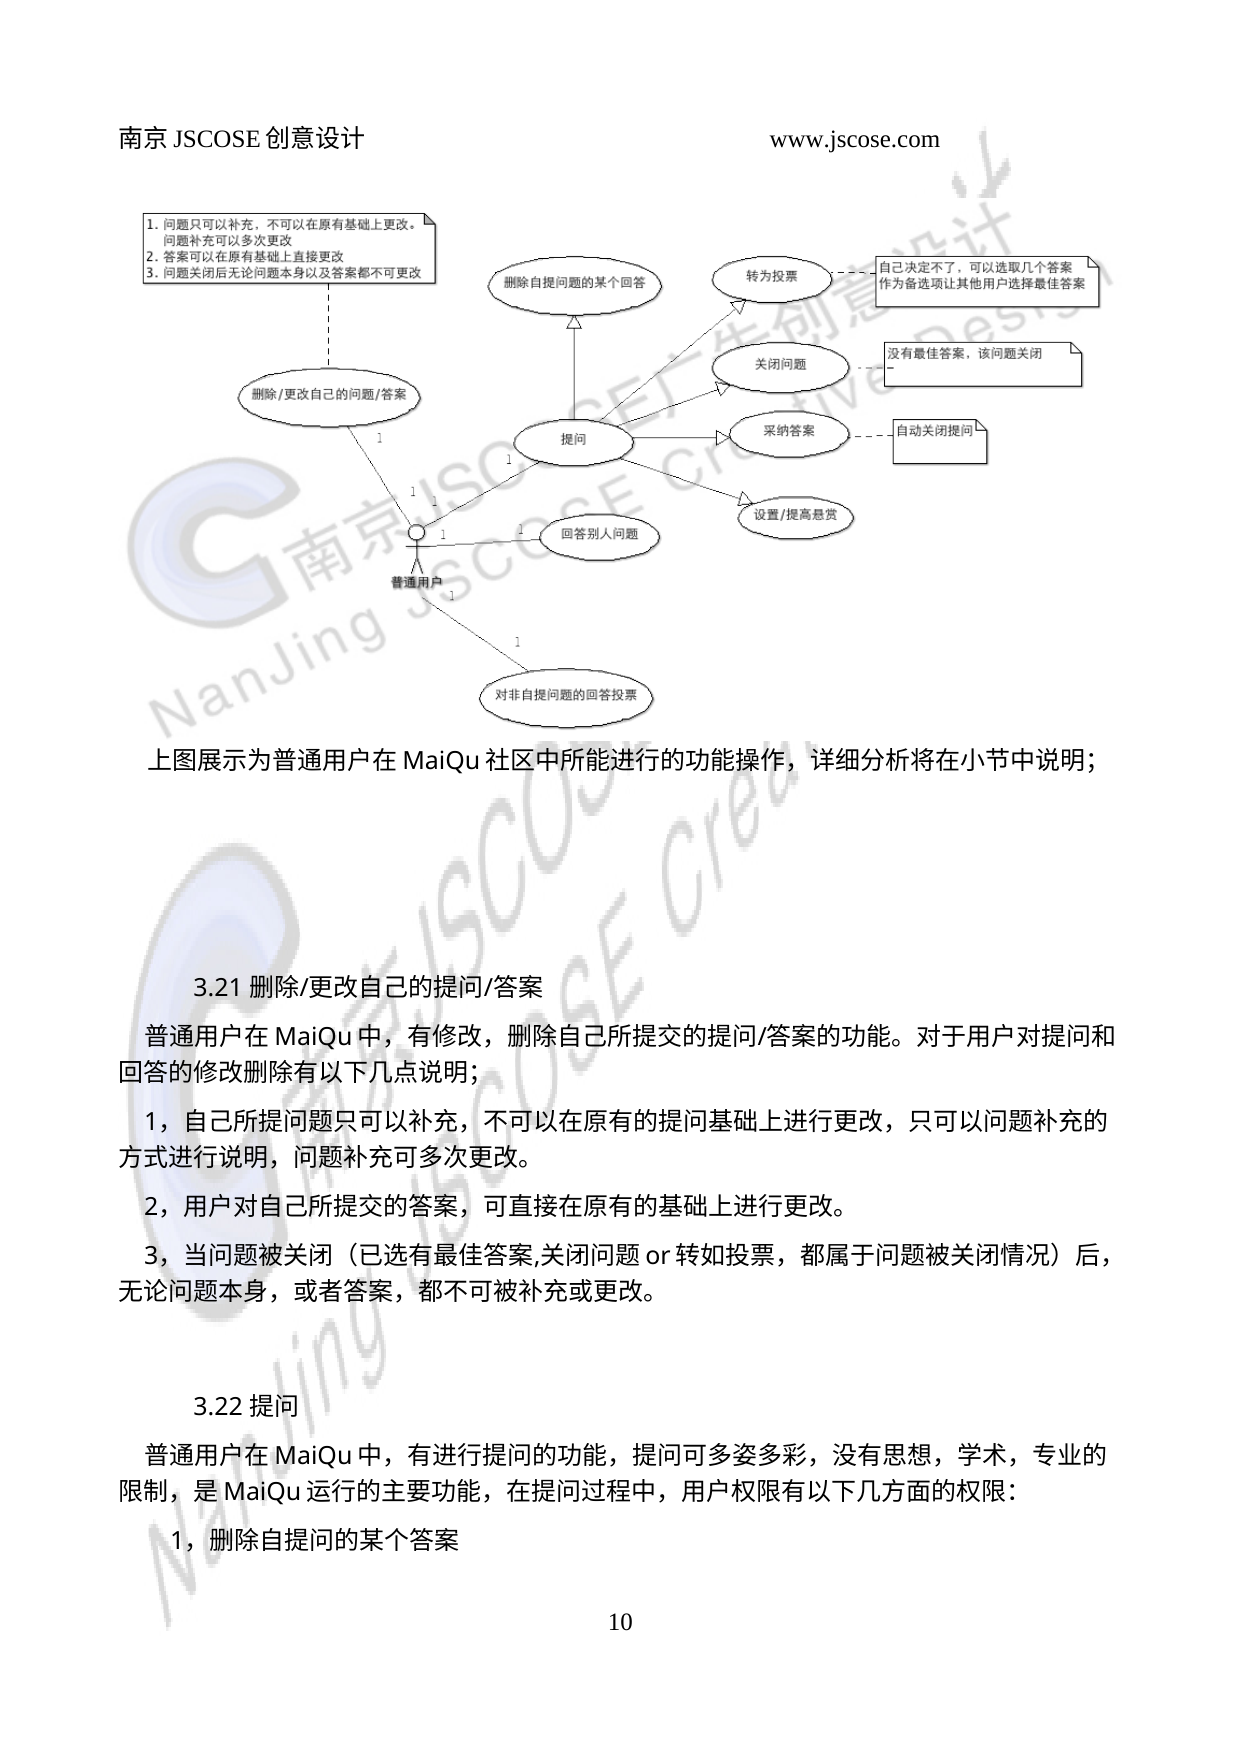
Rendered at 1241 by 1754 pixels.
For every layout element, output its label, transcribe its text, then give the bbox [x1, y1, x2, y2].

picture [118, 1174, 1122, 1186]
picture [118, 1308, 1122, 1386]
text 2，用户对自己所提交的答案，可直接在原有的基础上进行更改。 [118, 1186, 1122, 1223]
subtitle 3.22 提问 [118, 1386, 1122, 1423]
picture [118, 1004, 1122, 1016]
subtitle 3.21 删除/更改自己的提问/答案 [118, 968, 1122, 1004]
picture [118, 1423, 1122, 1435]
text 1，删除自提问的某个答案 [118, 1520, 1122, 1556]
text 1，自己所提问题只可以补充，不可以在原有的提问基础上进行更改，只可以问题补充的方式进行说明，问题补充可多次更改。 [118, 1101, 1122, 1174]
picture [118, 1508, 1122, 1520]
text 上图展示为普通用户在MaiQu社区中所能进行的功能操作，详细分析将在小节中说明； [121, 741, 1122, 777]
picture [118, 1223, 1122, 1235]
picture [118, 1089, 1122, 1101]
text [121, 186, 1122, 198]
text 3，当问题被关闭（已选有最佳答案,关闭问题or转如投票，都属于问题被关闭情况）后，无论问题本身，或者答案，都不可被补充或更改。 [118, 1235, 1122, 1308]
text 普通用户在MaiQu中，有修改，删除自己所提交的提问/答案的功能。对于用户对提问和回答的修改删除有以下几点说明； [118, 1016, 1122, 1089]
picture [118, 118, 1122, 968]
picture [118, 1556, 1122, 1636]
text 普通用户在MaiQu中，有进行提问的功能，提问可多姿多彩，没有思想，学术，专业的限制，是MaiQu运行的主要功能，在提问过程中，用户权限有以下几方面的权限： [118, 1435, 1122, 1508]
